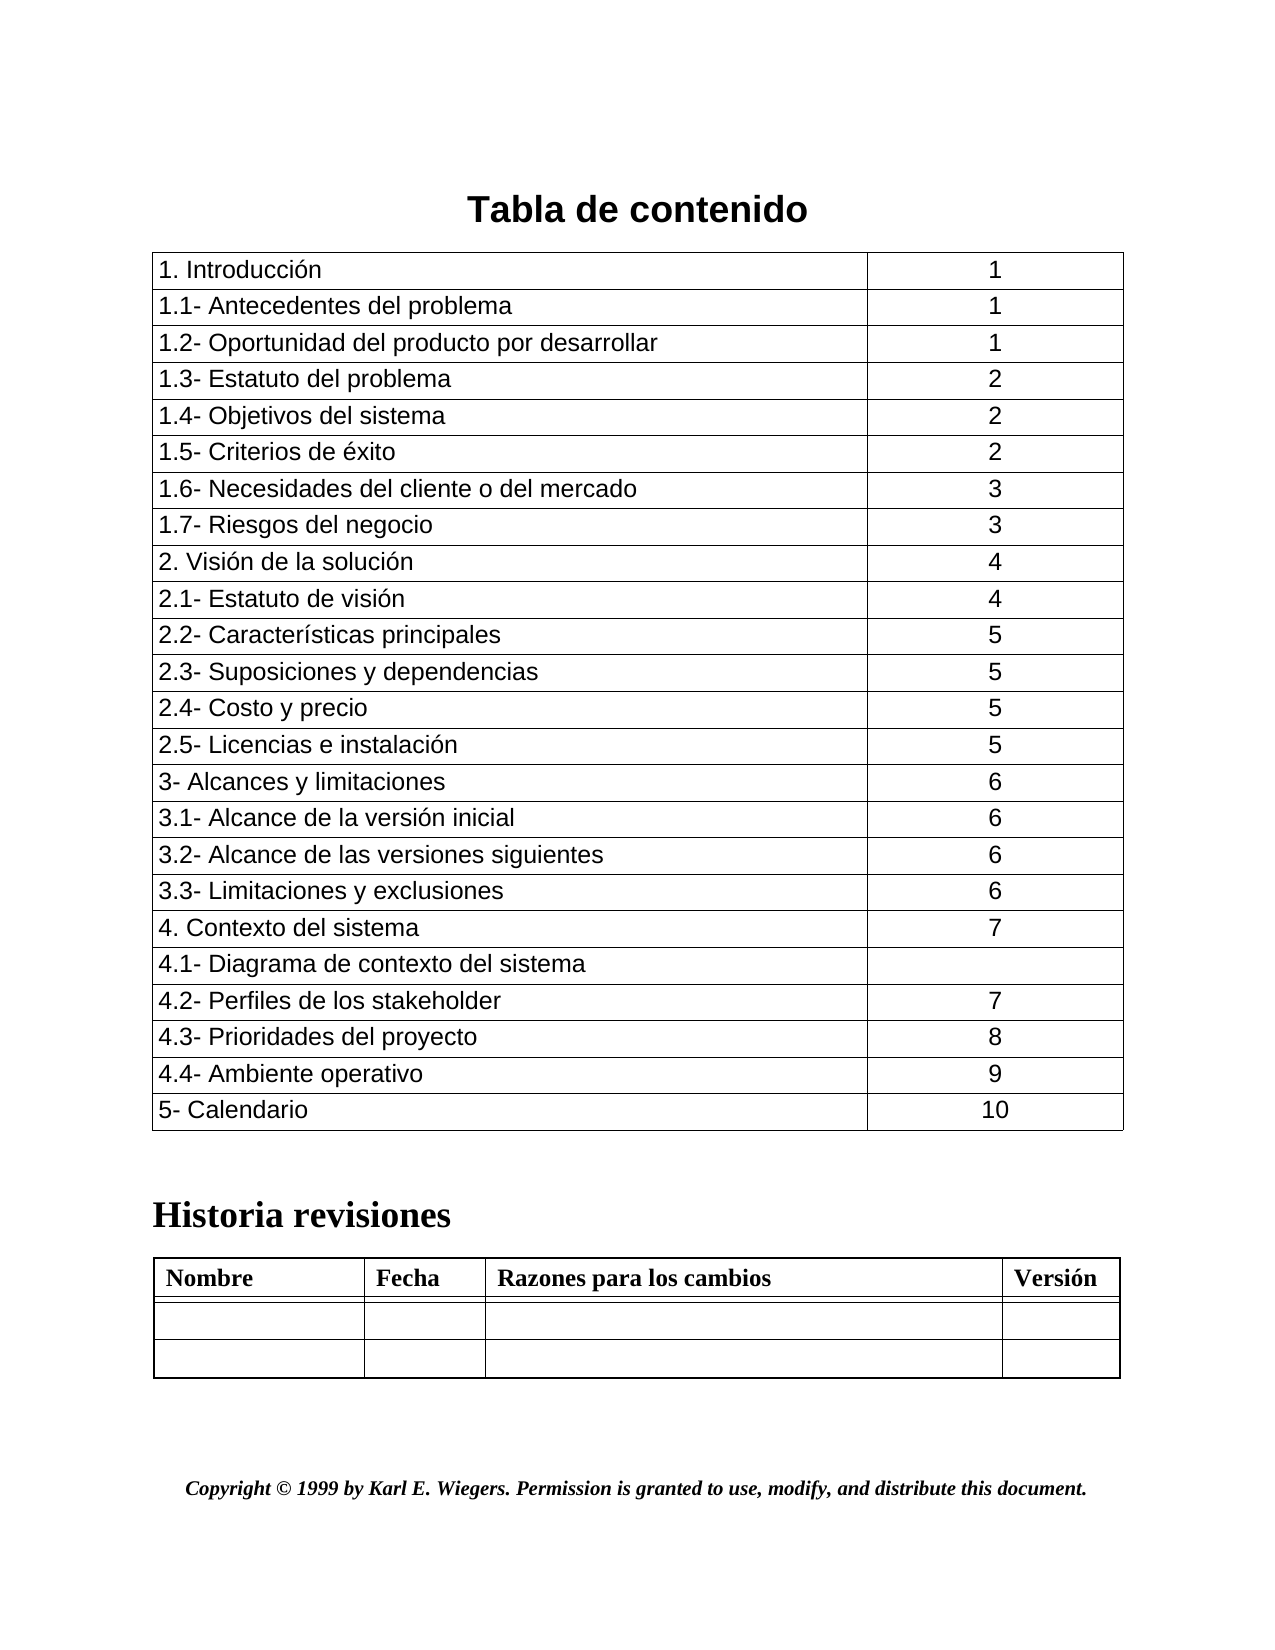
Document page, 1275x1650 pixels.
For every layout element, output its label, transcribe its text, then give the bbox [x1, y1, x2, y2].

table_cell [155, 1303, 364, 1339]
table_cell [365, 1297, 485, 1302]
table_cell 4.4- Ambiente operativo [153, 1058, 867, 1093]
table_header 1. Introducción [153, 253, 867, 289]
table_cell 6 [868, 765, 1123, 801]
table_cell 4.2- Perfiles de los stakeholder [153, 985, 867, 1020]
table_cell 2.3- Suposiciones y dependencias [153, 655, 867, 691]
table_cell 3.3- Limitaciones y exclusiones [153, 875, 867, 910]
table_cell 3.2- Alcance de las versiones siguientes [153, 838, 867, 874]
text Tabla de contenido [152, 187, 1123, 231]
table_cell 1.3- Estatuto del problema [153, 363, 867, 398]
table_cell 5 [868, 729, 1123, 764]
table_cell 1.6- Necesidades del cliente o del mercado [153, 473, 867, 508]
table_cell [1003, 1297, 1119, 1302]
table_cell 4. Contexto del sistema [153, 911, 867, 947]
table_cell 5- Calendario [153, 1094, 867, 1130]
table_cell 4 [868, 582, 1123, 618]
table_cell 7 [868, 985, 1123, 1020]
table_cell 1.5- Criterios de éxito [153, 436, 867, 472]
table_cell 1 [868, 326, 1123, 362]
table_cell 2 [868, 400, 1123, 435]
table_cell 4.3- Prioridades del proyecto [153, 1021, 867, 1057]
text Historia revisiones [152, 1193, 1123, 1236]
table_cell 7 [868, 911, 1123, 947]
table_cell 2 [868, 363, 1123, 398]
table_cell 3 [868, 473, 1123, 508]
table_cell [155, 1297, 364, 1302]
table_cell [868, 948, 1123, 983]
table_cell [1003, 1340, 1119, 1377]
table_cell 3- Alcances y limitaciones [153, 765, 867, 801]
table_cell 9 [868, 1058, 1123, 1093]
table_cell 4.1- Diagrama de contexto del sistema [153, 948, 867, 983]
table_cell 1.2- Oportunidad del producto por desarrollar [153, 326, 867, 362]
table_cell 3.1- Alcance de la versión inicial [153, 802, 867, 837]
table_cell [486, 1303, 1002, 1339]
table_header Fecha [365, 1259, 485, 1296]
table_cell 2.1- Estatuto de visión [153, 582, 867, 618]
table_cell 3 [868, 509, 1123, 545]
table_cell 8 [868, 1021, 1123, 1057]
table_cell 2 [868, 436, 1123, 472]
table_cell 2.4- Costo y precio [153, 692, 867, 727]
table_header Nombre [155, 1259, 364, 1296]
table_cell 4 [868, 546, 1123, 581]
table_cell 2.5- Licencias e instalación [153, 729, 867, 764]
table_cell 6 [868, 838, 1123, 874]
table_cell 1.1- Antecedentes del problema [153, 290, 867, 325]
table_cell 6 [868, 802, 1123, 837]
table_cell [155, 1340, 364, 1377]
table_cell 1.7- Riesgos del negocio [153, 509, 867, 545]
table_cell 1.4- Objetivos del sistema [153, 400, 867, 435]
table_cell [1003, 1303, 1119, 1339]
table_cell [486, 1340, 1002, 1377]
table_cell 2. Visión de la solución [153, 546, 867, 581]
table_cell 2.2- Características principales [153, 619, 867, 654]
table_cell 10 [868, 1094, 1123, 1130]
table_cell 1 [868, 290, 1123, 325]
table_cell [365, 1340, 485, 1377]
table_cell [365, 1303, 485, 1339]
table_header Razones para los cambios [486, 1259, 1002, 1296]
table_header Versión [1003, 1259, 1119, 1296]
table_cell 5 [868, 655, 1123, 691]
table_cell [486, 1297, 1002, 1302]
table_cell 5 [868, 619, 1123, 654]
table_cell 6 [868, 875, 1123, 910]
table_cell 5 [868, 692, 1123, 727]
table_header 1 [868, 253, 1123, 289]
